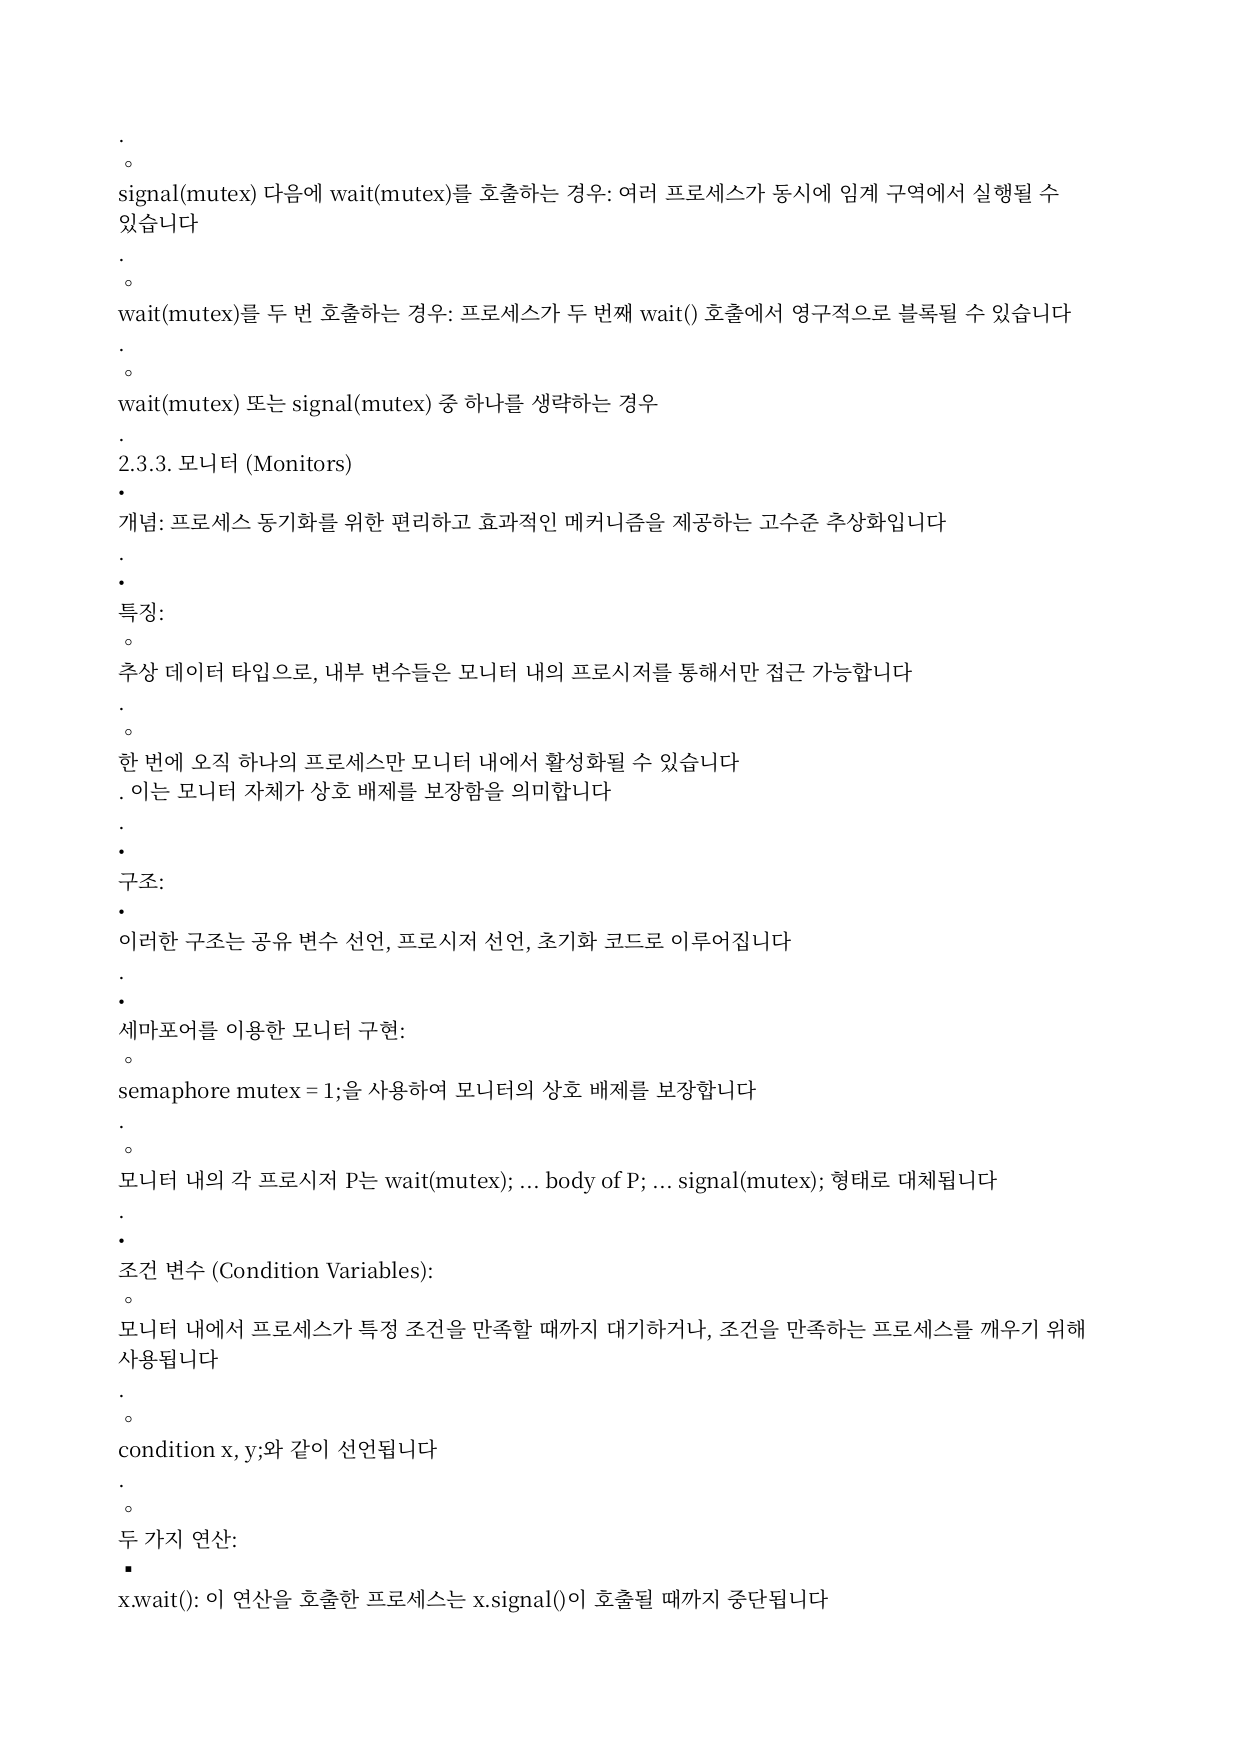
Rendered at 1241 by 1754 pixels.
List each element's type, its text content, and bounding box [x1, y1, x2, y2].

text condition x, y;와 같이 선언됩니다 [118, 1433, 1122, 1463]
text signal(mutex) 다음에 wait(mutex)를 호출하는 경우: 여러 프로세스가 동시에 임계 구역에서 실행될 수 있습니다 [118, 178, 1122, 238]
text ◦ [118, 148, 1122, 178]
text . [118, 686, 1122, 716]
text ▪ [118, 1553, 1122, 1583]
text . [118, 806, 1122, 836]
text • [118, 567, 1122, 596]
text . [118, 955, 1122, 985]
text 두 가지 연산: [118, 1523, 1122, 1553]
text . [118, 327, 1122, 357]
text ◦ [118, 626, 1122, 656]
text . [118, 1374, 1122, 1404]
text . [118, 417, 1122, 447]
text 구조: [118, 866, 1122, 895]
text ◦ [118, 268, 1122, 297]
text • [118, 836, 1122, 866]
text 추상 데이터 타입으로, 내부 변수들은 모니터 내의 프로시저를 통해서만 접근 가능합니다 [118, 656, 1122, 686]
text semaphore mutex = 1;을 사용하여 모니터의 상호 배제를 보장합니다 [118, 1075, 1122, 1105]
text x.wait(): 이 연산을 호출한 프로세스는 x.signal()이 호출될 때까지 중단됩니다 [118, 1583, 1122, 1613]
text . [118, 238, 1122, 268]
text . [118, 1463, 1122, 1493]
text . [118, 537, 1122, 567]
text . [118, 1194, 1122, 1224]
text • [118, 985, 1122, 1015]
text ◦ [118, 1493, 1122, 1523]
text • [118, 477, 1122, 507]
text ◦ [118, 1045, 1122, 1075]
text 세마포어를 이용한 모니터 구현: [118, 1015, 1122, 1045]
text 한 번에 오직 하나의 프로세스만 모니터 내에서 활성화될 수 있습니다 [118, 746, 1122, 776]
text . 이는 모니터 자체가 상호 배제를 보장함을 의미합니다 [118, 776, 1122, 806]
text 2.3.3. 모니터 (Monitors) [118, 447, 1122, 477]
text ◦ [118, 1284, 1122, 1314]
text 모니터 내에서 프로세스가 특정 조건을 만족할 때까지 대기하거나, 조건을 만족하는 프로세스를 깨우기 위해 사용됩니다 [118, 1314, 1122, 1374]
text • [118, 1224, 1122, 1254]
text . [118, 118, 1122, 148]
text ◦ [118, 1134, 1122, 1164]
text ◦ [118, 357, 1122, 387]
text 조건 변수 (Condition Variables): [118, 1254, 1122, 1284]
text 모니터 내의 각 프로시저 P는 wait(mutex); ... body of P; ... signal(mutex); 형태로 대체됩니다 [118, 1164, 1122, 1194]
text ◦ [118, 1404, 1122, 1433]
text • [118, 895, 1122, 925]
text . [118, 1105, 1122, 1134]
text wait(mutex)를 두 번 호출하는 경우: 프로세스가 두 번째 wait() 호출에서 영구적으로 블록될 수 있습니다 [118, 297, 1122, 327]
text 특징: [118, 596, 1122, 626]
text 개념: 프로세스 동기화를 위한 편리하고 효과적인 메커니즘을 제공하는 고수준 추상화입니다 [118, 507, 1122, 537]
text ◦ [118, 716, 1122, 746]
text wait(mutex) 또는 signal(mutex) 중 하나를 생략하는 경우 [118, 387, 1122, 417]
text 이러한 구조는 공유 변수 선언, 프로시저 선언, 초기화 코드로 이루어집니다 [118, 925, 1122, 955]
